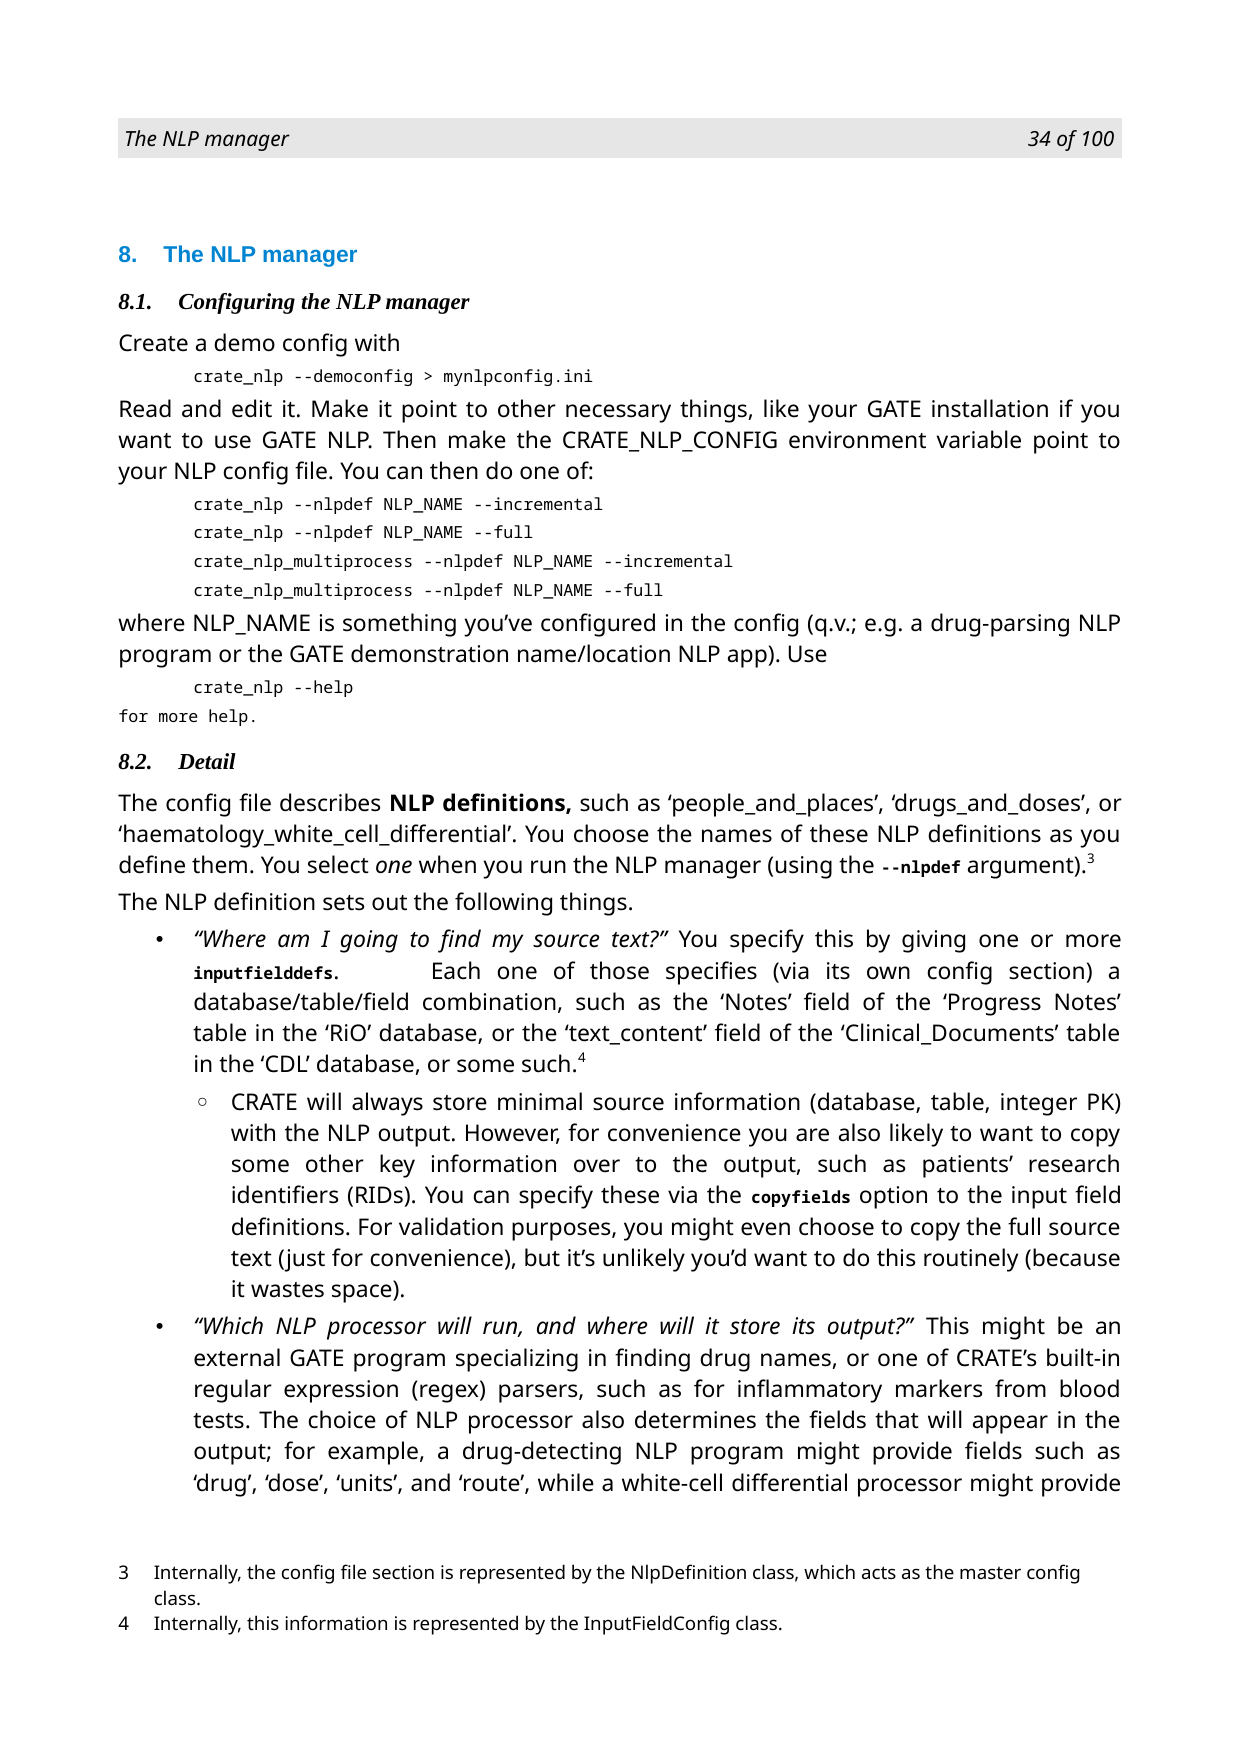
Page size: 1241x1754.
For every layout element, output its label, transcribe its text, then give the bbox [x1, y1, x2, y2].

text where NLP_NAME is something you’ve configured in the config (q.v.; e.g. a drug-parsing NLP program or the GATE demonstration name/location NLP app). Use [118, 607, 1122, 669]
text crate_nlp_multiprocess --nlpdef NLP_NAME --full [118, 578, 1122, 601]
text crate_nlp_multiprocess --nlpdef NLP_NAME --incremental [118, 550, 1122, 572]
text The config file describes NLP definitions, such as ‘people_and_places’, ‘drugs_and_doses’, or ‘haematology_white_cell_differential’. You choose the names of these NLP definitions as you define them. You select one when you run the NLP manager (using the --nlpdef argument). [118, 787, 1122, 880]
text crate_nlp --democonfig > mynlpconfig.ini [118, 364, 1122, 387]
text Read and edit it. Make it point to other necessary things, like your GATE installation if you want to use GATE NLP. Then make the CRATE_NLP_CONFIG environment variable point to your NLP config file. You can then do one of: [118, 393, 1122, 487]
text Internally, the config file section is represented by the NlpDefinition class, which acts as the master config class. [118, 1559, 1122, 1610]
subtitle The NLP manager [118, 241, 1122, 267]
text crate_nlp --help [177, 676, 1122, 698]
text The NLP definition sets out the following things. [118, 886, 1122, 917]
text Create a demo config with [118, 327, 1122, 358]
list CRATE will always store minimal source information (database, table, integer PK) with the NLP output. However, for convenience you are also likely to want to copy some other key information over to the output, such as patients’ research identifiers (RIDs). You can specify these via the copyfields option to the input field definitions. For validation purposes, you might even choose to copy the full source text (just for convenience), but it’s unlikely you’d want to do this routinely (because it wastes space). [193, 1086, 1122, 1304]
subtitle Detail [118, 748, 1122, 774]
subtitle Configuring the NLP manager [118, 288, 1122, 314]
list “Which NLP processor will run, and where will it store its output?” This might be an external GATE program specializing in finding drug names, or one of CRATE’s built-in regular expression (regex) parsers, such as for inflammatory markers from blood tests. The choice of NLP processor also determines the fields that will appear in the output; for example, a drug-detecting NLP program might provide fields such as ‘drug’, ‘dose’, ‘units’, and ‘route’, while a white-cell differential processor might provide [156, 1310, 1122, 1498]
list “Where am I going to find my source text?” You specify this by giving one or more inputfielddefs. Each one of those specifies (via its own config section) a database/table/field combination, such as the ‘Notes’ field of the ‘Progress Notes’ table in the ‘RiO’ database, or the ‘text_content’ field of the ‘Clinical_Documents’ table in the ‘CDL’ database, or some such. [156, 923, 1122, 1080]
text for more help. [118, 704, 1122, 727]
text crate_nlp --nlpdef NLP_NAME --incremental [118, 492, 1122, 515]
text crate_nlp --nlpdef NLP_NAME --full [118, 521, 1122, 544]
list Internally, this information is represented by the InputFieldConfig class. [118, 1610, 1122, 1636]
